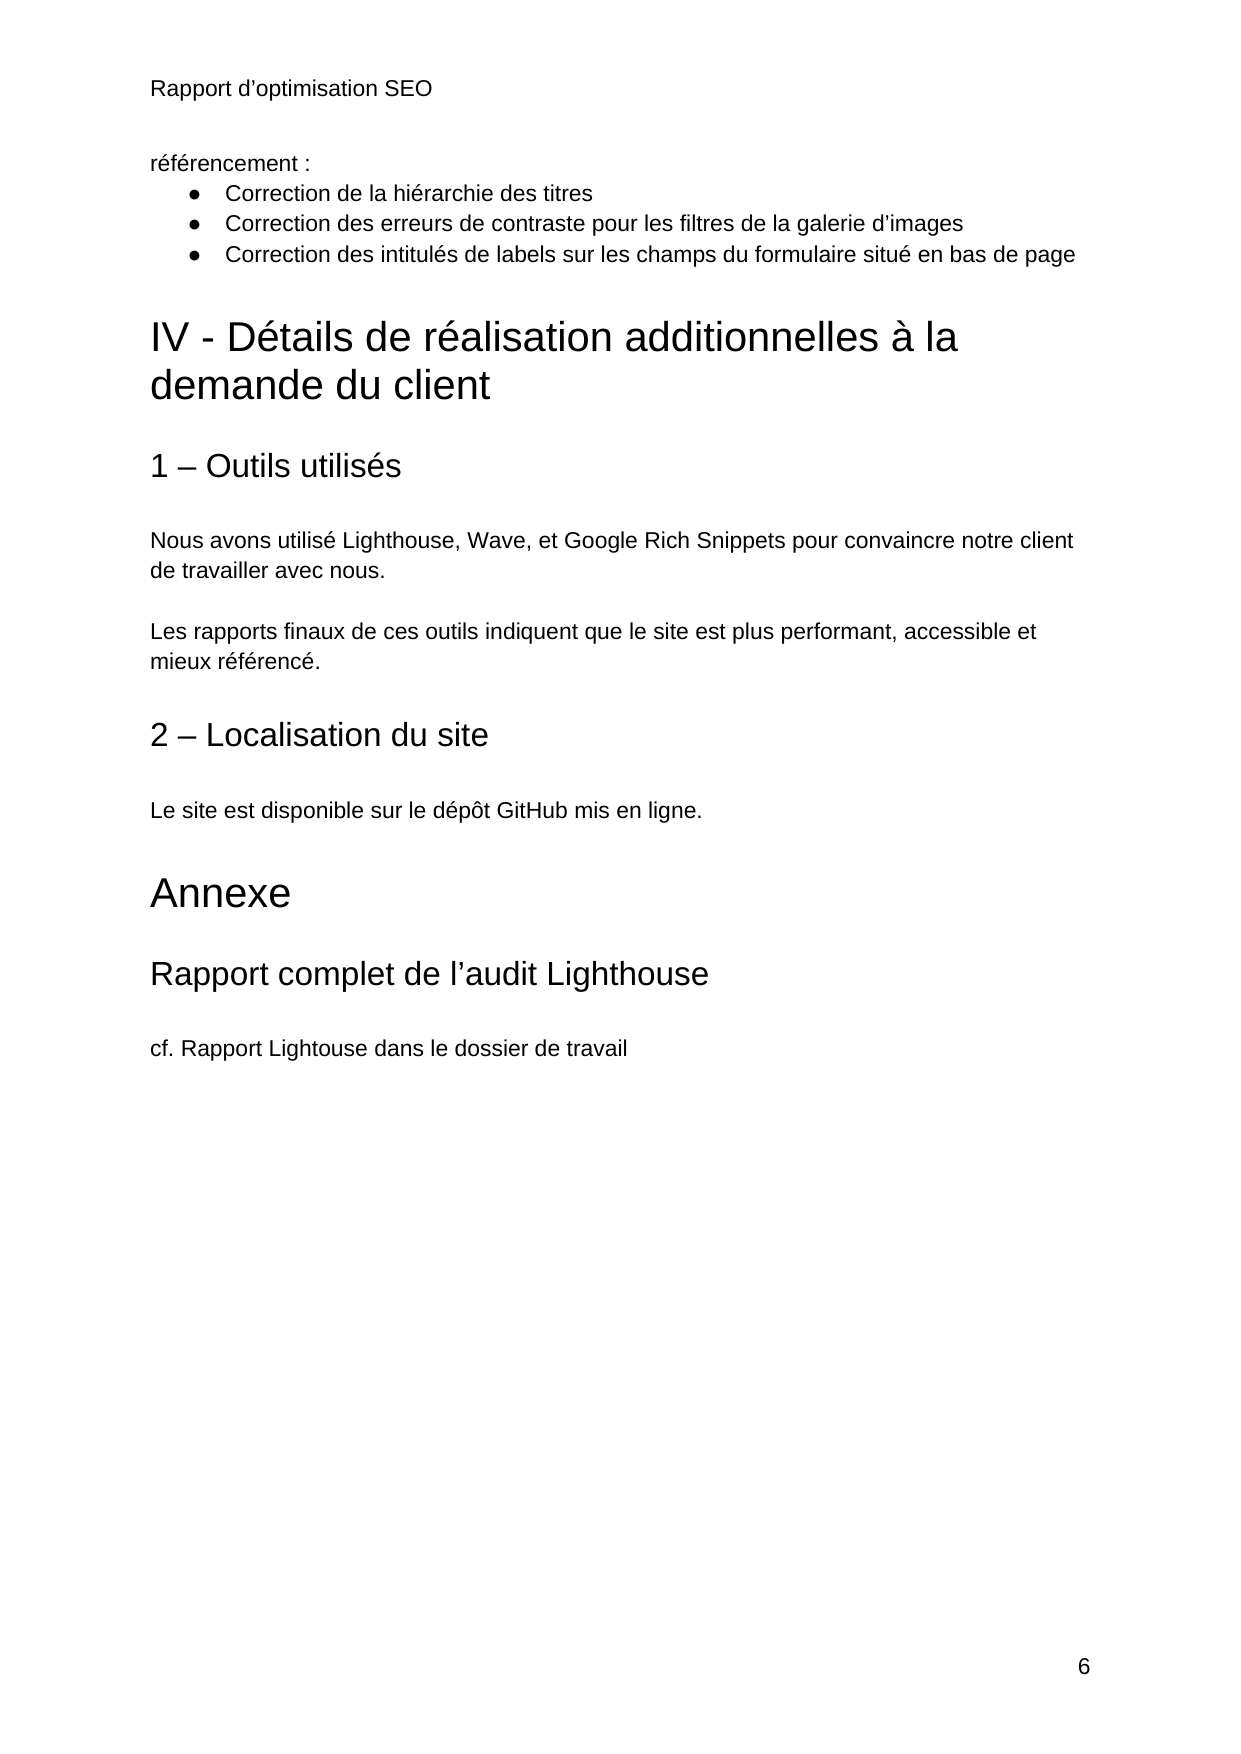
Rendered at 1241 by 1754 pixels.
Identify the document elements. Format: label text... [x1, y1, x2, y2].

list Correction des erreurs de contraste pour les filtres de la galerie d’images [187, 210, 1090, 237]
list Correction de la hiérarchie des titres [187, 180, 1090, 207]
text référencement : [150, 150, 1090, 176]
subtitle 1 – Outils utilisés [150, 446, 1090, 484]
list Correction des intitulés de labels sur les champs du formulaire situé en bas de page [187, 241, 1090, 267]
subtitle IV - Détails de réalisation additionnelles à la demande du client [150, 312, 1090, 408]
subtitle Rapport complet de l’audit Lighthouse [150, 954, 1090, 992]
text Le site est disponible sur le dépôt GitHub mis en ligne. [150, 797, 1090, 823]
text Nous avons utilisé Lighthouse, Wave, et Google Rich Snippets pour convaincre notre client de travailler avec nous. [150, 527, 1090, 583]
text Les rapports finaux de ces outils indiquent que le site est plus performant, accessible et mieux référencé. [150, 618, 1090, 674]
subtitle 2 – Localisation du site [150, 716, 1090, 754]
text cf. Rapport Lightouse dans le dossier de travail [150, 1035, 1090, 1061]
subtitle Annexe [150, 868, 1090, 916]
